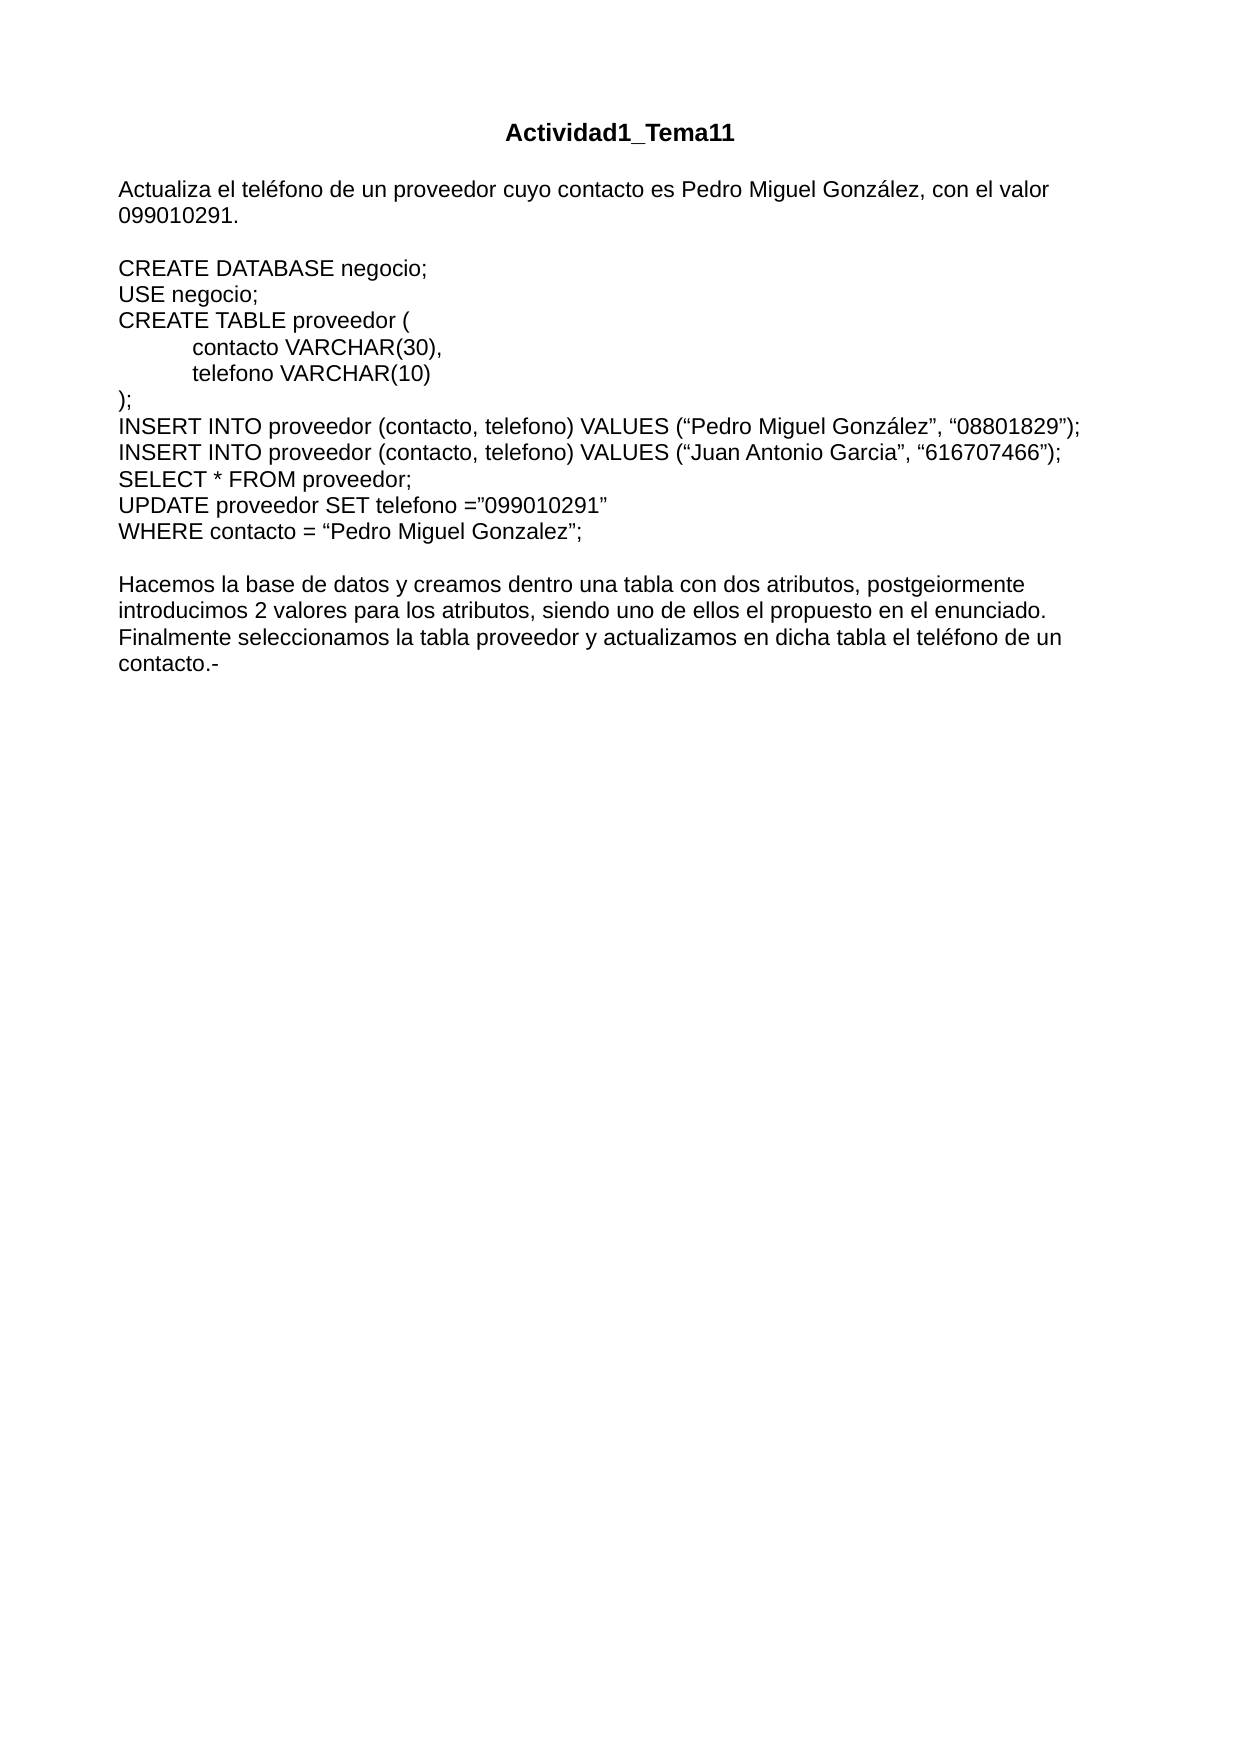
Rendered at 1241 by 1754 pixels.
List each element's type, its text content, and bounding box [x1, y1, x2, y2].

text WHERE contacto = “Pedro Miguel Gonzalez”; [118, 518, 1122, 544]
text contacto VARCHAR(30), [118, 334, 1122, 360]
text USE negocio; [118, 281, 1122, 307]
text INSERT INTO proveedor (contacto, telefono) VALUES (“Pedro Miguel González”, “08801829”); [118, 413, 1122, 439]
text Hacemos la base de datos y creamos dentro una tabla con dos atributos, postgeiormente introducimos 2 valores para los atributos, siendo uno de ellos el propuesto en el enunciado. [118, 571, 1122, 624]
text ); [118, 386, 1122, 413]
text UPDATE proveedor SET telefono =”099010291” [118, 492, 1122, 518]
text Actualiza el teléfono de un proveedor cuyo contacto es Pedro Miguel González, con el valor 099010291. [118, 176, 1122, 228]
text CREATE DATABASE negocio; [118, 255, 1122, 281]
text INSERT INTO proveedor (contacto, telefono) VALUES (“Juan Antonio Garcia”, “616707466”); [118, 439, 1122, 466]
text telefono VARCHAR(10) [118, 360, 1122, 386]
text Finalmente seleccionamos la tabla proveedor y actualizamos en dicha tabla el teléfono de un contacto.- [118, 624, 1122, 676]
text CREATE TABLE proveedor ( [118, 307, 1122, 334]
text Actividad1_Tema11 [118, 118, 1122, 147]
text SELECT * FROM proveedor; [118, 466, 1122, 492]
